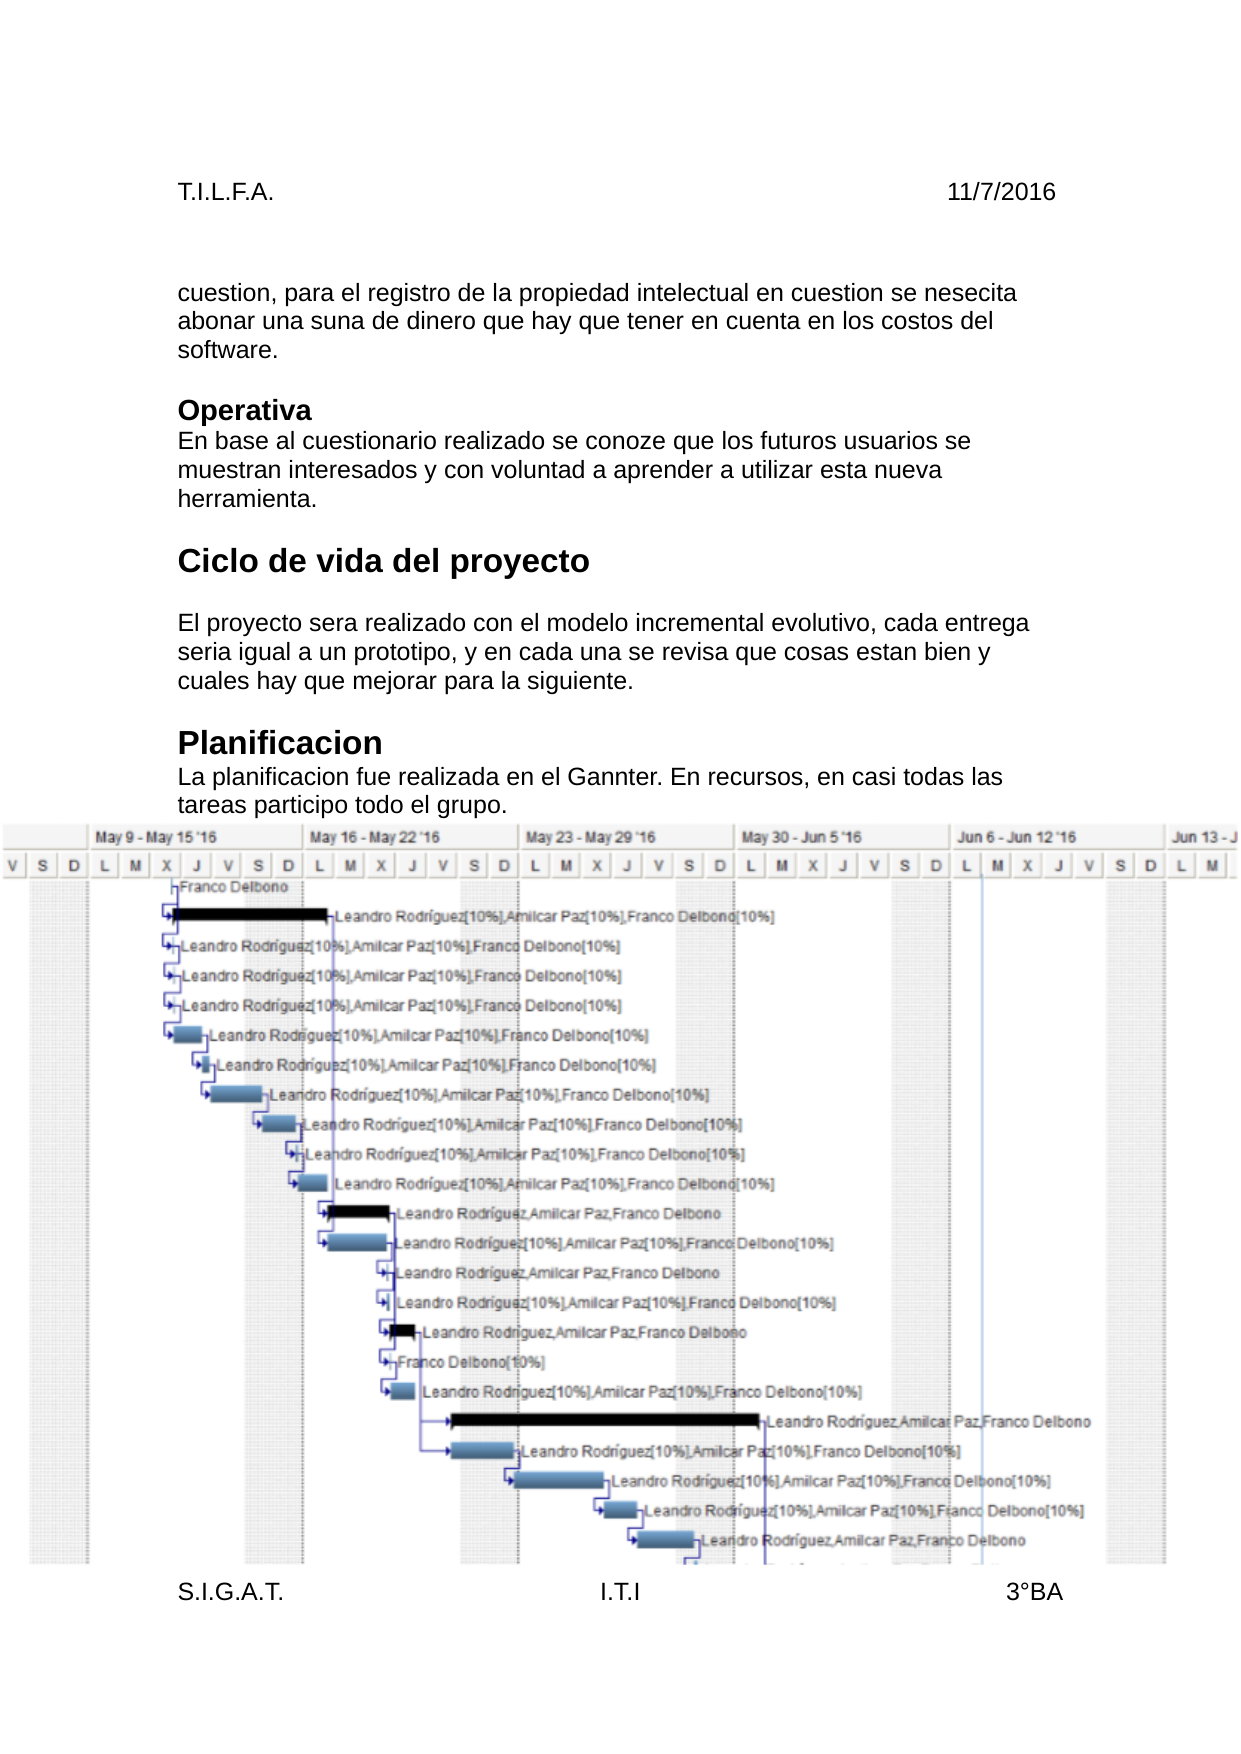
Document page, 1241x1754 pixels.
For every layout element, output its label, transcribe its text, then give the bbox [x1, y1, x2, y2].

text La planificacion fue realizada en el Gannter. En recursos, en casi todas las tareas participo todo el grupo. [177, 762, 1063, 819]
text Ciclo de vida del proyecto [177, 541, 1063, 579]
text En base al cuestionario realizado se conoze que los futuros usuarios se muestran interesados y con voluntad a aprender a utilizar esta nueva herramienta. [177, 426, 1063, 512]
text Planificacion [177, 723, 1063, 762]
text El proyecto sera realizado con el modelo incremental evolutivo, cada entrega seria igual a un prototipo, y en cada una se revisa que cosas estan bien y cuales hay que mejorar para la siguiente. [177, 608, 1063, 694]
text Operativa [177, 392, 1063, 426]
text cuestion, para el registro de la propiedad intelectual en cuestion se nesecita abonar una suna de dinero que hay que tener en cuenta en los costos del software. [177, 277, 1063, 364]
